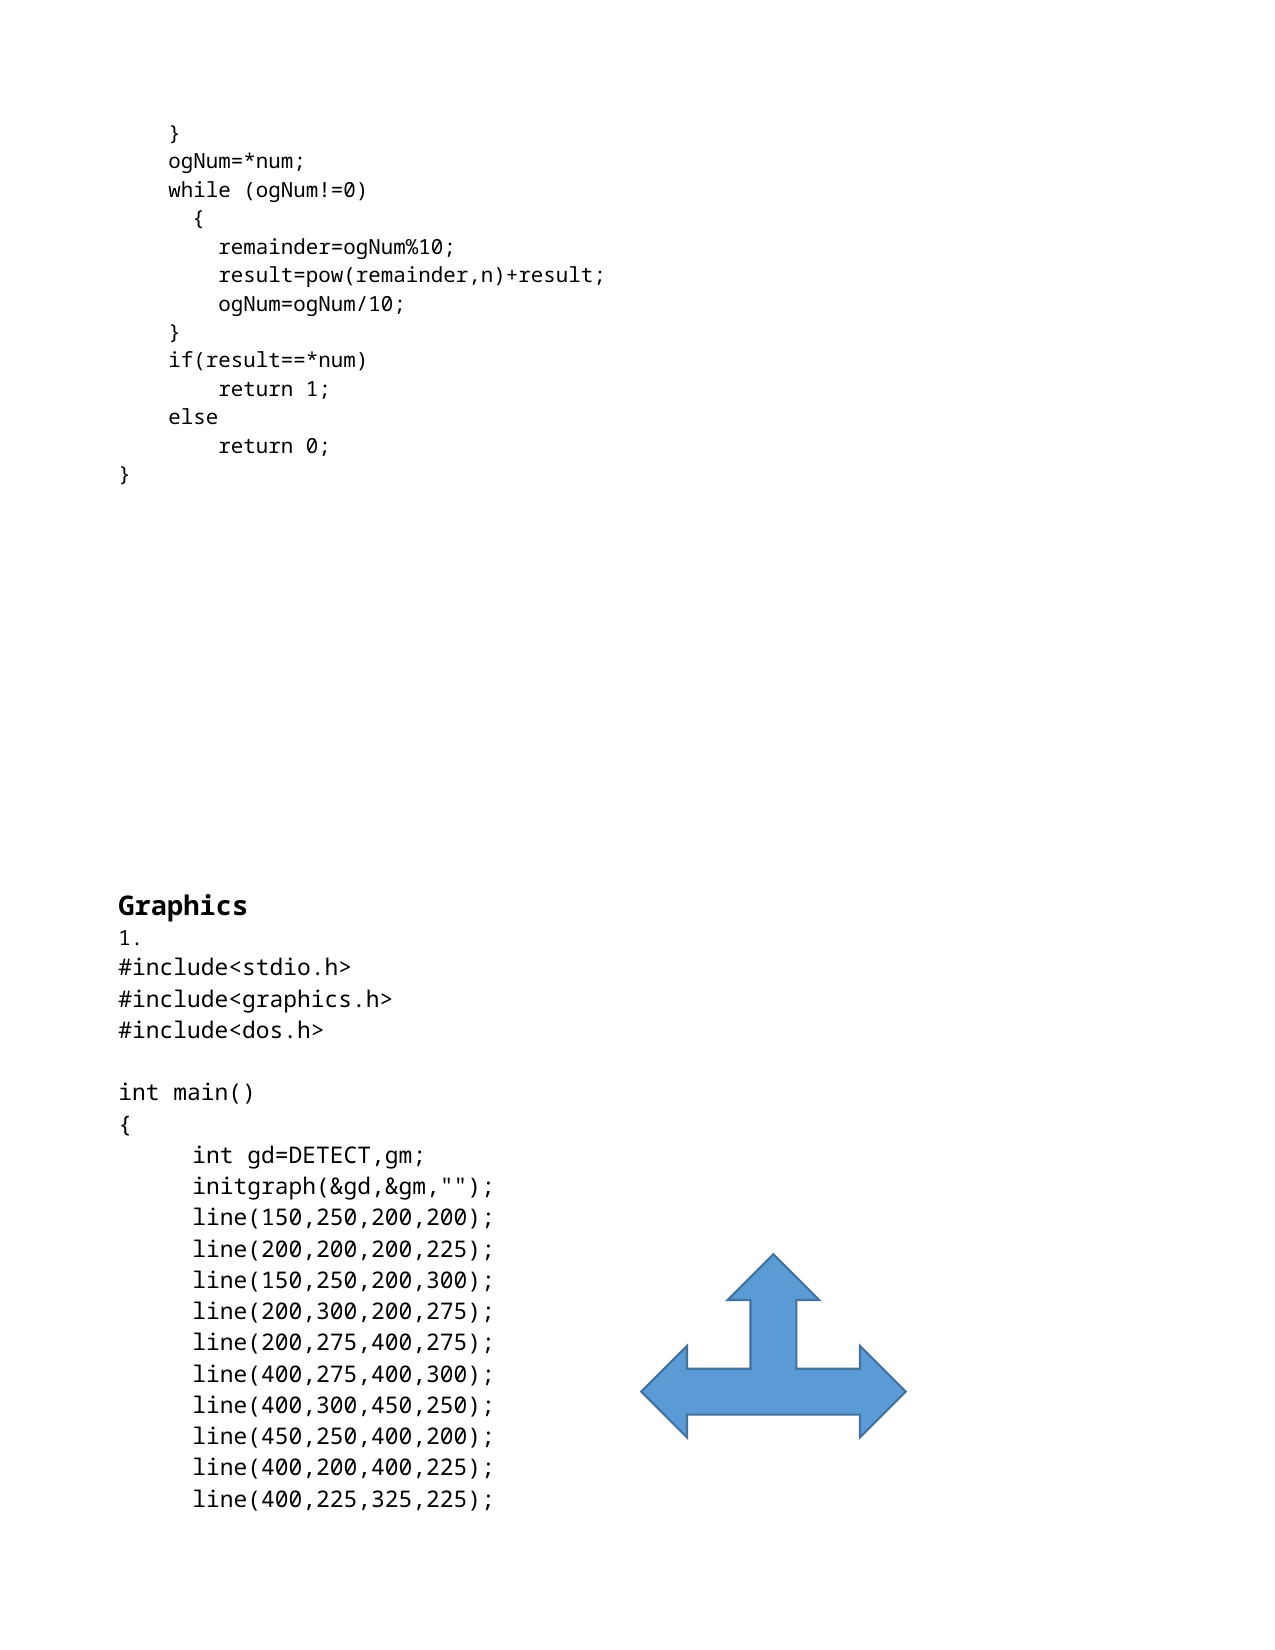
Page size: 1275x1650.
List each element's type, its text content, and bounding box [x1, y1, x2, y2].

text initgraph(&gd,&gm,""); [118, 1170, 1157, 1201]
text line(450,250,400,200); [118, 1420, 1157, 1451]
text line(400,275,400,300); [118, 1357, 673, 1389]
text line(150,250,200,300); [118, 1264, 761, 1295]
text #include<graphics.h> [118, 982, 1157, 1014]
text [874, 1357, 1157, 1389]
text line(150,250,200,200); [118, 1201, 1157, 1232]
text int gd=DETECT,gm; [118, 1139, 1157, 1170]
text [689, 1357, 749, 1367]
text result=pow(remainder,n)+result; [118, 260, 1157, 289]
text [880, 1389, 1157, 1420]
text ogNum=*num; [118, 147, 1157, 175]
text } [118, 118, 1157, 147]
text { [118, 1107, 1157, 1139]
text } [118, 459, 1157, 488]
text [786, 1264, 1157, 1295]
text remainder=ogNum%10; [118, 232, 1157, 260]
text ogNum=ogNum/10; [118, 289, 1157, 317]
text { [118, 203, 1157, 232]
text return 1; [118, 374, 1157, 402]
text #include<stdio.h> [118, 951, 1157, 982]
text line(400,225,325,225); [118, 1482, 1157, 1514]
text Graphics [118, 886, 1157, 923]
text [798, 1326, 1157, 1357]
text 1. [118, 923, 1157, 951]
text line(200,300,200,275); [118, 1295, 749, 1326]
text [798, 1357, 858, 1367]
text [798, 1295, 1157, 1326]
text } [118, 317, 1157, 346]
text if(result==*num) [118, 346, 1157, 374]
text [689, 1416, 858, 1420]
text else [118, 402, 1157, 431]
text #include<dos.h> [118, 1014, 1157, 1045]
text int main() [118, 1076, 1157, 1107]
text line(400,200,400,225); [118, 1451, 1157, 1482]
text return 0; [118, 431, 1157, 459]
text line(200,275,400,275); [118, 1326, 749, 1357]
text line(400,300,450,250); [118, 1389, 667, 1420]
text line(200,200,200,225); [118, 1232, 1157, 1264]
text while (ogNum!=0) [118, 175, 1157, 203]
